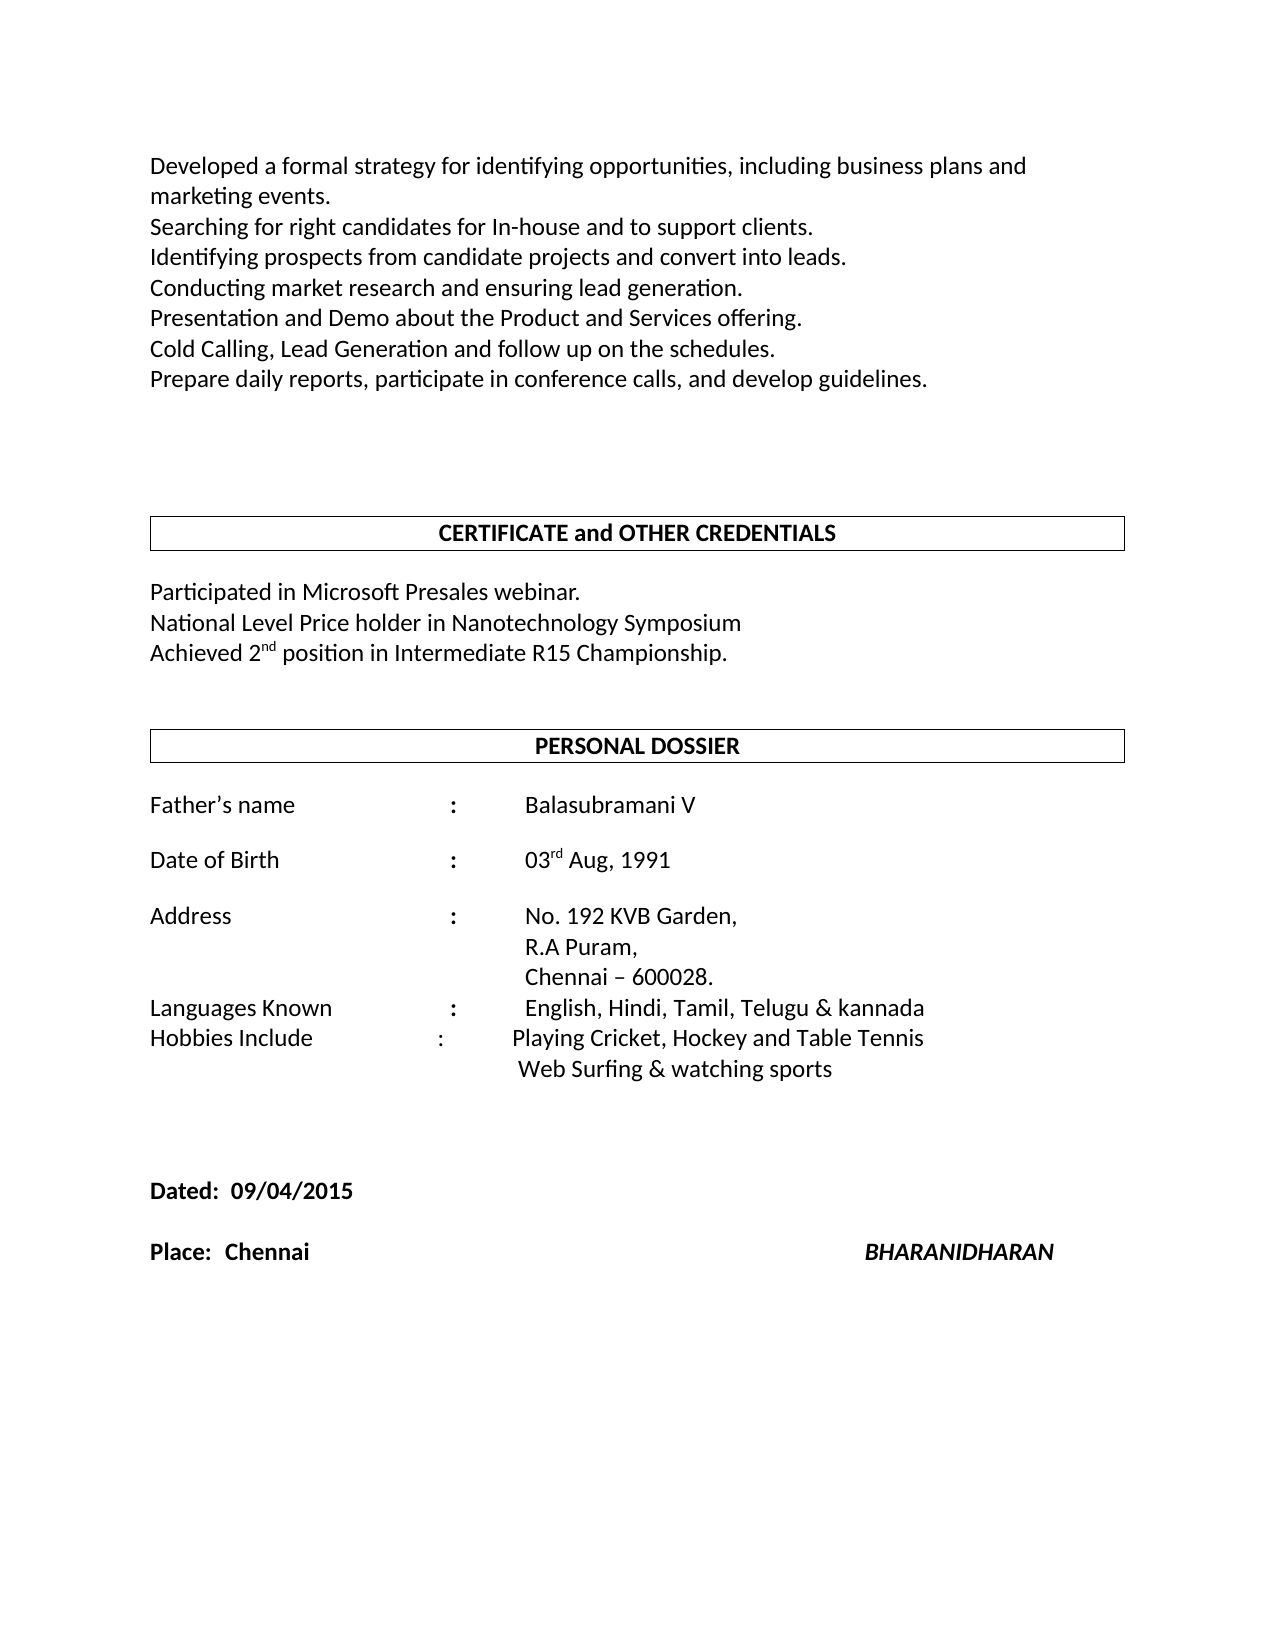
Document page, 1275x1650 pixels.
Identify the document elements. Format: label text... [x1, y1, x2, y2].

text Hobbies Include : Playing Cricket, Hockey and Table Tennis [150, 1023, 1125, 1053]
text Father’s name : Balasubramani V [150, 789, 1125, 819]
text Date of Birth : 03rd Aug, 1991 [150, 845, 1125, 875]
text PERSONAL DOSSIER [151, 730, 1124, 762]
text Identifying prospects from candidate projects and convert into leads. [150, 242, 1125, 272]
text Dated: 09/04/2015 [150, 1175, 1125, 1206]
text Languages Known : English, Hindi, Tamil, Telugu & kannada [150, 992, 1125, 1023]
text Achieved 2nd position in Intermediate R15 Championship. [150, 637, 1125, 668]
text Developed a formal strategy for identifying opportunities, including business plans and marketing events. [150, 150, 1125, 211]
text Presentation and Demo about the Product and Services offering. [150, 303, 1125, 333]
text Address : No. 192 KVB Garden, [150, 901, 1125, 931]
text CERTIFICATE and OTHER CREDENTIALS [151, 517, 1124, 550]
text Cold Calling, Lead Generation and follow up on the schedules. [150, 333, 1125, 364]
text Prepare daily reports, participate in conference calls, and develop guidelines. [150, 364, 1125, 394]
text Participated in Microsoft Presales webinar. [150, 576, 1125, 607]
text Conducting market research and ensuring lead generation. [150, 272, 1125, 303]
text National Level Price holder in Nanotechnology Symposium [150, 607, 1125, 637]
text Searching for right candidates for In-house and to support clients. [150, 211, 1125, 242]
text Place: Chennai BHARANIDHARAN [150, 1236, 1125, 1267]
text R.A Puram, [450, 931, 1125, 962]
text Chennai – 600028. [450, 962, 1125, 992]
text Web Surfing & watching sports [150, 1053, 1125, 1084]
